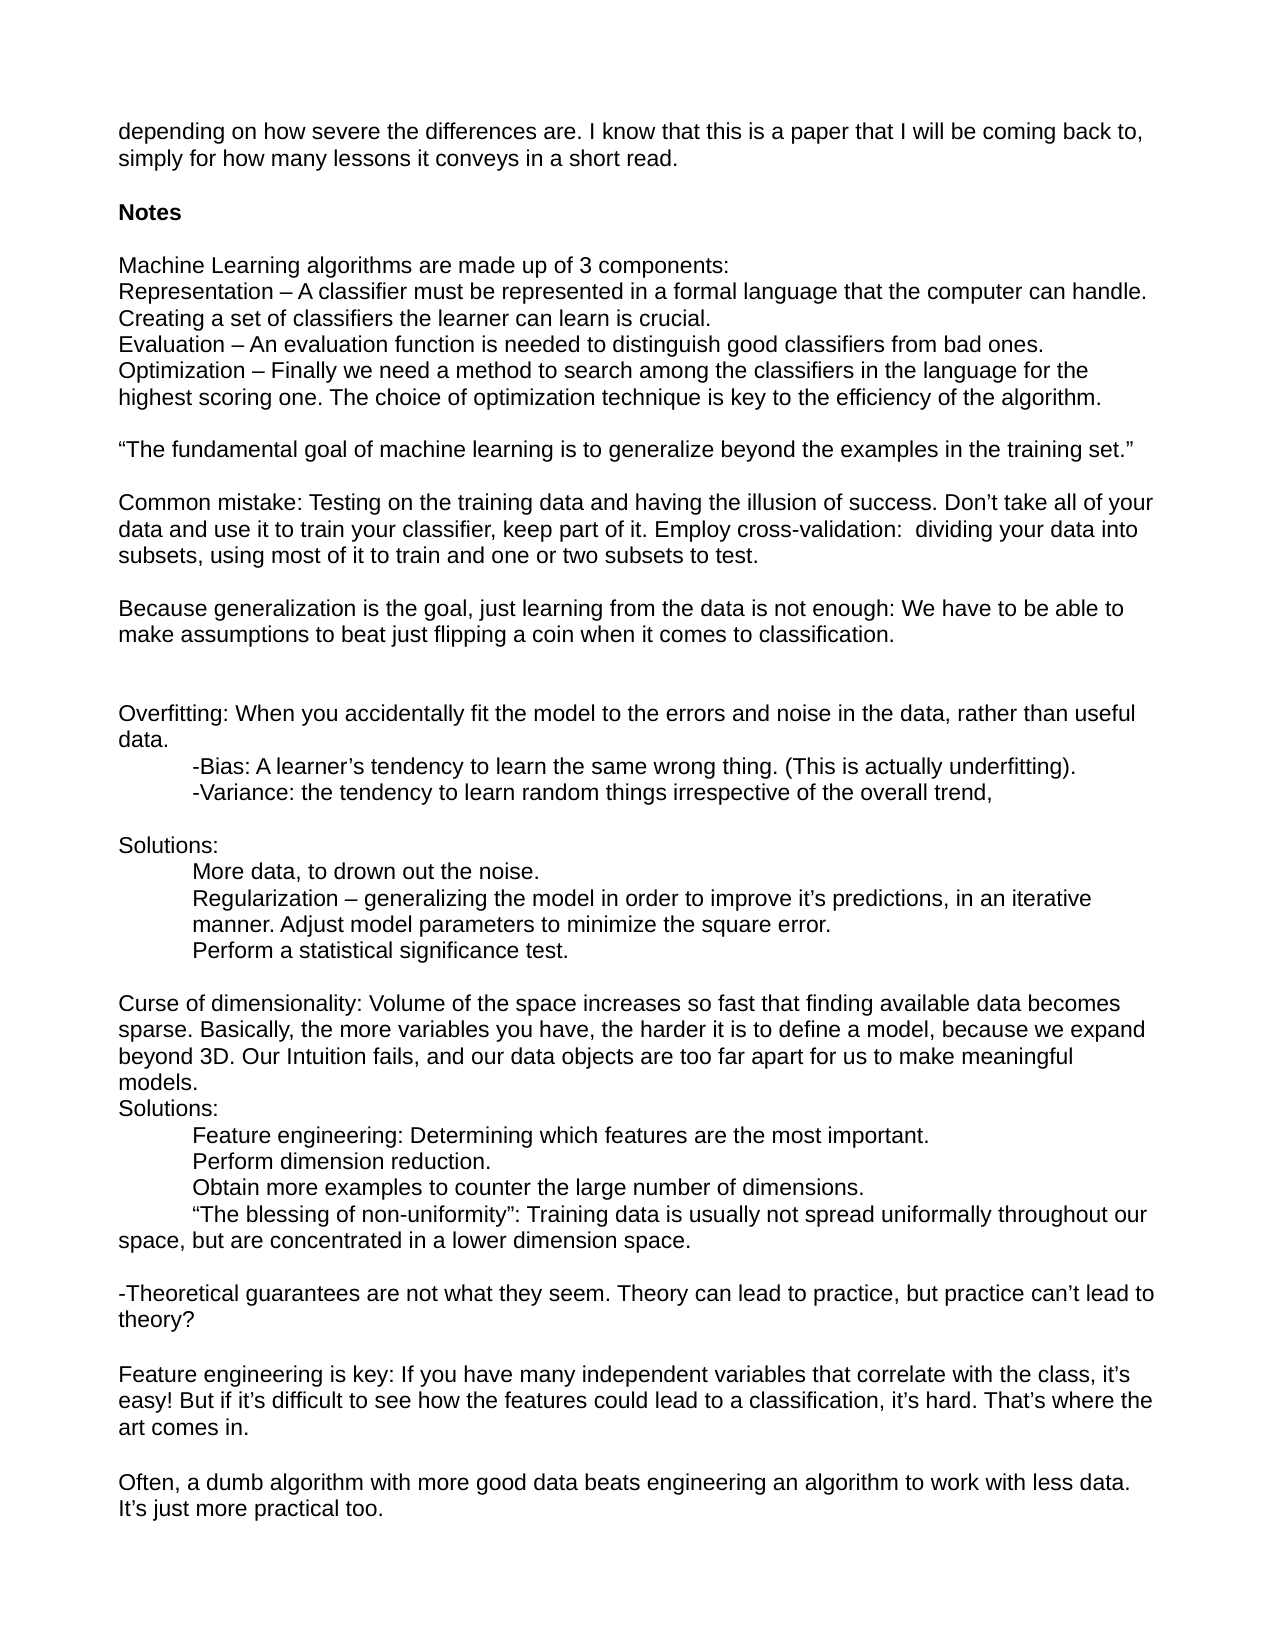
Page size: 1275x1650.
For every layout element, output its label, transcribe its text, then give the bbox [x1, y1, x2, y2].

text Regularization – generalizing the model in order to improve it’s predictions, in an iterative manner. Adjust model parameters to minimize the square error. [118, 884, 1157, 937]
text Perform a statistical significance test. [118, 937, 1157, 963]
text Perform dimension reduction. [118, 1148, 1157, 1174]
text Optimization – Finally we need a method to search among the classifiers in the language for the highest scoring one. The choice of optimization technique is key to the efficiency of the algorithm. [118, 357, 1157, 410]
text “The blessing of non-uniformity”: Training data is usually not spread uniformally throughout our space, but are concentrated in a lower dimension space. [118, 1201, 1157, 1253]
text More data, to drown out the noise. [118, 858, 1157, 884]
text Solutions: [118, 832, 1157, 858]
text Curse of dimensionality: Volume of the space increases so fast that finding available data becomes sparse. Basically, the more variables you have, the harder it is to define a model, because we expand beyond 3D. Our Intuition fails, and our data objects are too far apart for us to make meaningful models. [118, 990, 1157, 1095]
text depending on how severe the differences are. I know that this is a paper that I will be coming back to, simply for how many lessons it conveys in a short read. [118, 118, 1157, 171]
text Feature engineering is key: If you have many independent variables that correlate with the class, it’s easy! But if it’s difficult to see how the features could lead to a classification, it’s hard. That’s where the art comes in. [118, 1361, 1157, 1440]
text -Variance: the tendency to learn random things irrespective of the overall trend, [118, 779, 1157, 805]
text -Theoretical guarantees are not what they seem. Theory can lead to practice, but practice can’t lead to theory? [118, 1280, 1157, 1332]
text -Bias: A learner’s tendency to learn the same wrong thing. (This is actually underfitting). [118, 753, 1157, 779]
text Representation – A classifier must be represented in a formal language that the computer can handle. Creating a set of classifiers the learner can learn is crucial. [118, 278, 1157, 331]
text Solutions: [118, 1095, 1157, 1122]
text Overfitting: When you accidentally fit the model to the errors and noise in the data, rather than useful data. [118, 700, 1157, 753]
text Common mistake: Testing on the training data and having the illusion of success. Don’t take all of your data and use it to train your classifier, keep part of it. Employ cross-validation: dividing your data into subsets, using most of it to train and one or two subsets to test. [118, 489, 1157, 568]
text “The fundamental goal of machine learning is to generalize beyond the examples in the training set.” [118, 436, 1157, 463]
text Feature engineering: Determining which features are the most important. [118, 1122, 1157, 1148]
text Evaluation – An evaluation function is needed to distinguish good classifiers from bad ones. [118, 331, 1157, 357]
text Often, a dumb algorithm with more good data beats engineering an algorithm to work with less data. It’s just more practical too. [118, 1468, 1157, 1521]
text Because generalization is the goal, just learning from the data is not enough: We have to be able to make assumptions to beat just flipping a coin when it comes to classification. [118, 594, 1157, 647]
text Obtain more examples to counter the large number of dimensions. [118, 1174, 1157, 1201]
text Notes [118, 199, 1157, 226]
text Machine Learning algorithms are made up of 3 components: [118, 252, 1157, 278]
